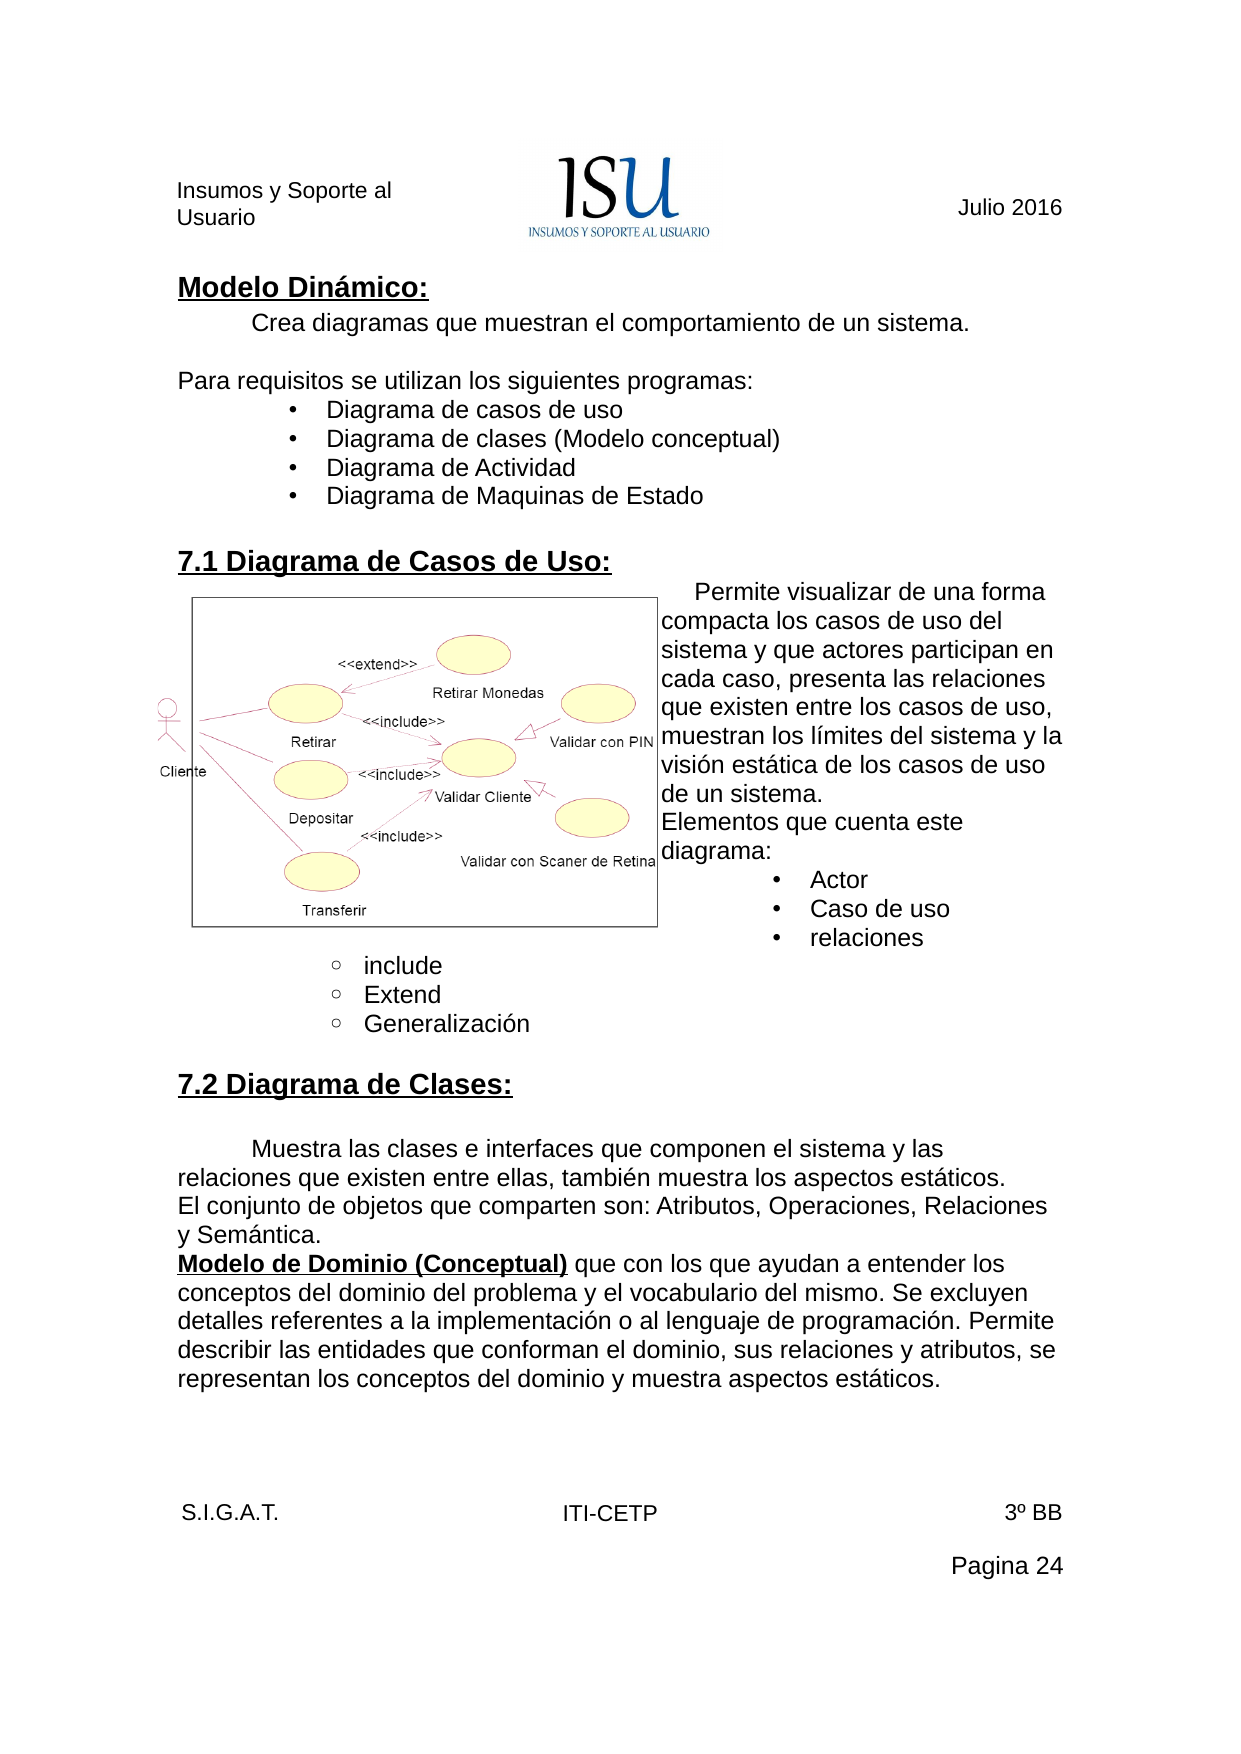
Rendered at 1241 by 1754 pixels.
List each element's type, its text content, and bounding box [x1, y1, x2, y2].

list Actor [661, 865, 1063, 894]
list Caso de uso [661, 894, 1063, 922]
list Diagrama de casos de uso [288, 395, 1063, 424]
list include [326, 951, 1063, 980]
text Crea diagramas que muestran el comportamiento de un sistema. [177, 304, 1063, 337]
list Diagrama de Actividad [288, 452, 1063, 481]
text 7.2 Diagrama de Clases: [177, 1067, 1063, 1100]
text 7.1 Diagrama de Casos de Uso: [177, 544, 1063, 577]
text Modelo Dinámico: [177, 270, 1063, 304]
list Extend [326, 980, 1063, 1009]
text Elementos que cuenta este diagrama: [661, 807, 1063, 865]
list relaciones [288, 922, 1063, 951]
text Modelo de Dominio (Conceptual) que con los que ayudan a entender los conceptos del dominio del problema y el vocabulario del mismo. Se excluyen detalles referentes a la implementación o al lenguaje de programación. Permite describir las entidades que conforman el dominio, sus relaciones y atributos, se representan los conceptos del dominio y muestra aspectos estáticos. [177, 1249, 1063, 1392]
text Permite visualizar de una forma compacta los casos de uso del sistema y que actores participan en cada caso, presenta las relaciones que existen entre los casos de uso, muestran los límites del sistema y la visión estática de los casos de uso de un sistema. [177, 577, 1063, 807]
list Diagrama de clases (Modelo conceptual) [288, 424, 1063, 452]
list Diagrama de Maquinas de Estado [288, 481, 1063, 510]
text Muestra las clases e interfaces que componen el sistema y las relaciones que existen entre ellas, también muestra los aspectos estáticos. [177, 1134, 1063, 1191]
list Generalización [326, 1009, 1063, 1038]
text El conjunto de objetos que comparten son: Atributos, Operaciones, Relaciones y Semántica. [177, 1191, 1063, 1249]
text Para requisitos se utilizan los siguientes programas: [177, 366, 1063, 395]
